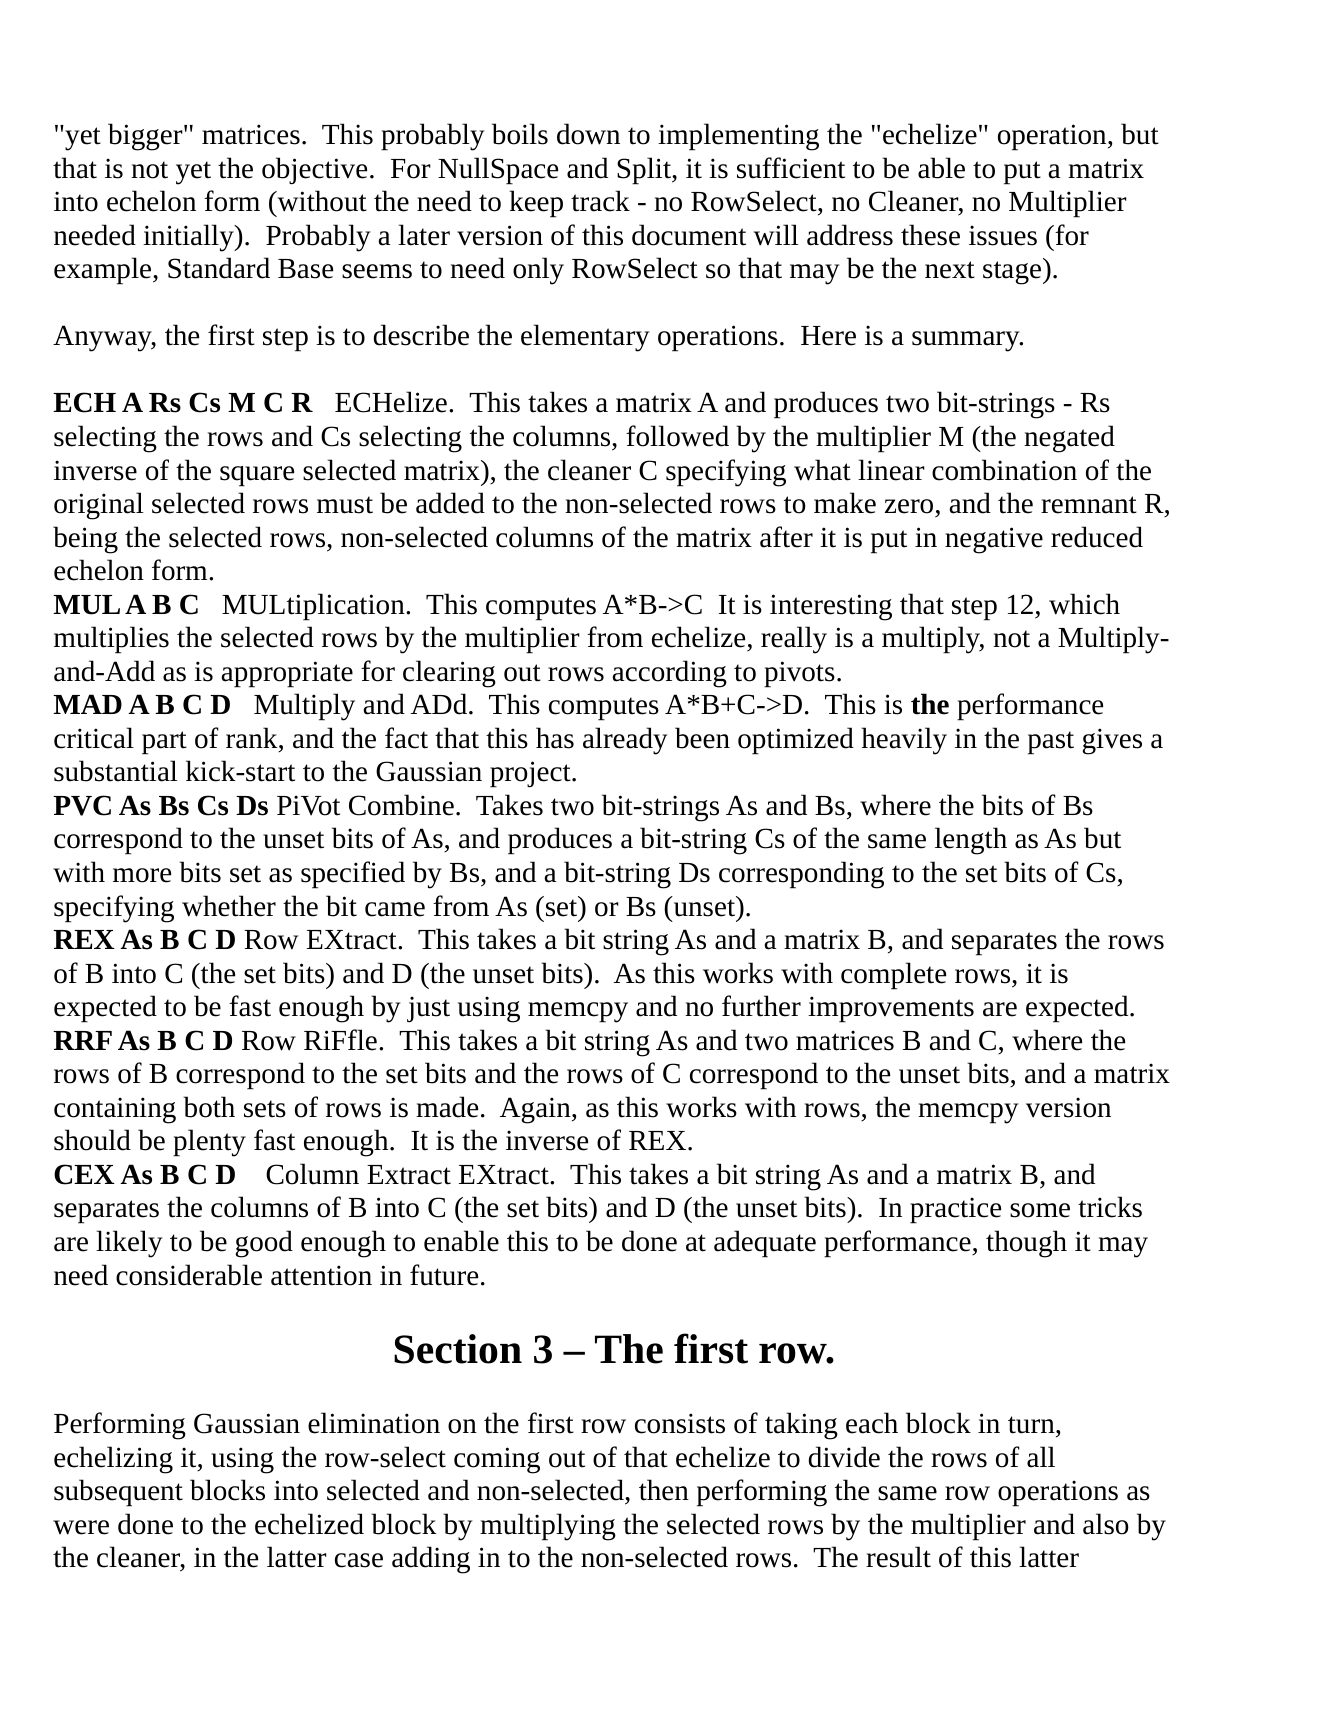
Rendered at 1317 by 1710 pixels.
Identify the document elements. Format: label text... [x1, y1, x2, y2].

text MAD A B C D Multiply and ADd. This computes A*B+C->D. This is the performance critical part of rank, and the fact that this has already been optimized heavily in the past gives a substantial kick-start to the Gaussian project. [53, 687, 1174, 788]
text Anyway, the first step is to describe the elementary operations. Here is a summary. [53, 318, 1174, 352]
text MUL A B C MULtiplication. This computes A*B->C It is interesting that step 12, which multiplies the selected rows by the multiplier from echelize, really is a multiply, not a Multiply-and-Add as is appropriate for clearing out rows according to pivots. [53, 587, 1174, 687]
text ECH A Rs Cs M C R ECHelize. This takes a matrix A and produces two bit-strings - Rs selecting the rows and Cs selecting the columns, followed by the multiplier M (the negated inverse of the square selected matrix), the cleaner C specifying what linear combination of the original selected rows must be added to the non-selected rows to make zero, and the remnant R, being the selected rows, non-selected columns of the matrix after it is put in negative reduced echelon form. [53, 386, 1174, 587]
text PVC As Bs Cs Ds PiVot Combine. Takes two bit-strings As and Bs, where the bits of Bs correspond to the unset bits of As, and produces a bit-string Cs of the same length as As but with more bits set as specified by Bs, and a bit-string Ds corresponding to the set bits of Cs, specifying whether the bit came from As (set) or Bs (unset). [53, 788, 1174, 922]
text RRF As B C D Row RiFfle. This takes a bit string As and two matrices B and C, where the rows of B correspond to the set bits and the rows of C correspond to the unset bits, and a matrix containing both sets of rows is made. Again, as this works with rows, the memcpy version should be plenty fast enough. It is the inverse of REX. [53, 1023, 1174, 1157]
text "yet bigger" matrices. This probably boils down to implementing the "echelize" operation, but that is not yet the objective. For NullSpace and Split, it is sufficient to be able to put a matrix into echelon form (without the need to keep track - no RowSelect, no Cleaner, no Multiplier needed initially). Probably a later version of this document will address these issues (for example, Standard Base seems to need only RowSelect so that may be the next stage). [53, 117, 1174, 285]
text CEX As B C D Column Extract EXtract. This takes a bit string As and a matrix B, and separates the columns of B into C (the set bits) and D (the unset bits). In practice some tricks are likely to be good enough to enable this to be done at adequate performance, though it may need considerable attention in future. [53, 1157, 1174, 1291]
text REX As B C D Row EXtract. This takes a bit string As and a matrix B, and separates the rows of B into C (the set bits) and D (the unset bits). As this works with complete rows, it is expected to be fast enough by just using memcpy and no further improvements are expected. [53, 922, 1174, 1023]
text Section 3 – The first row. [53, 1325, 1174, 1373]
text Performing Gaussian elimination on the first row consists of taking each block in turn, echelizing it, using the row-select coming out of that echelize to divide the rows of all subsequent blocks into selected and non-selected, then performing the same row operations as were done to the echelized block by multiplying the selected rows by the multiplier and also by the cleaner, in the latter case adding in to the non-selected rows. The result of this latter [53, 1406, 1174, 1574]
